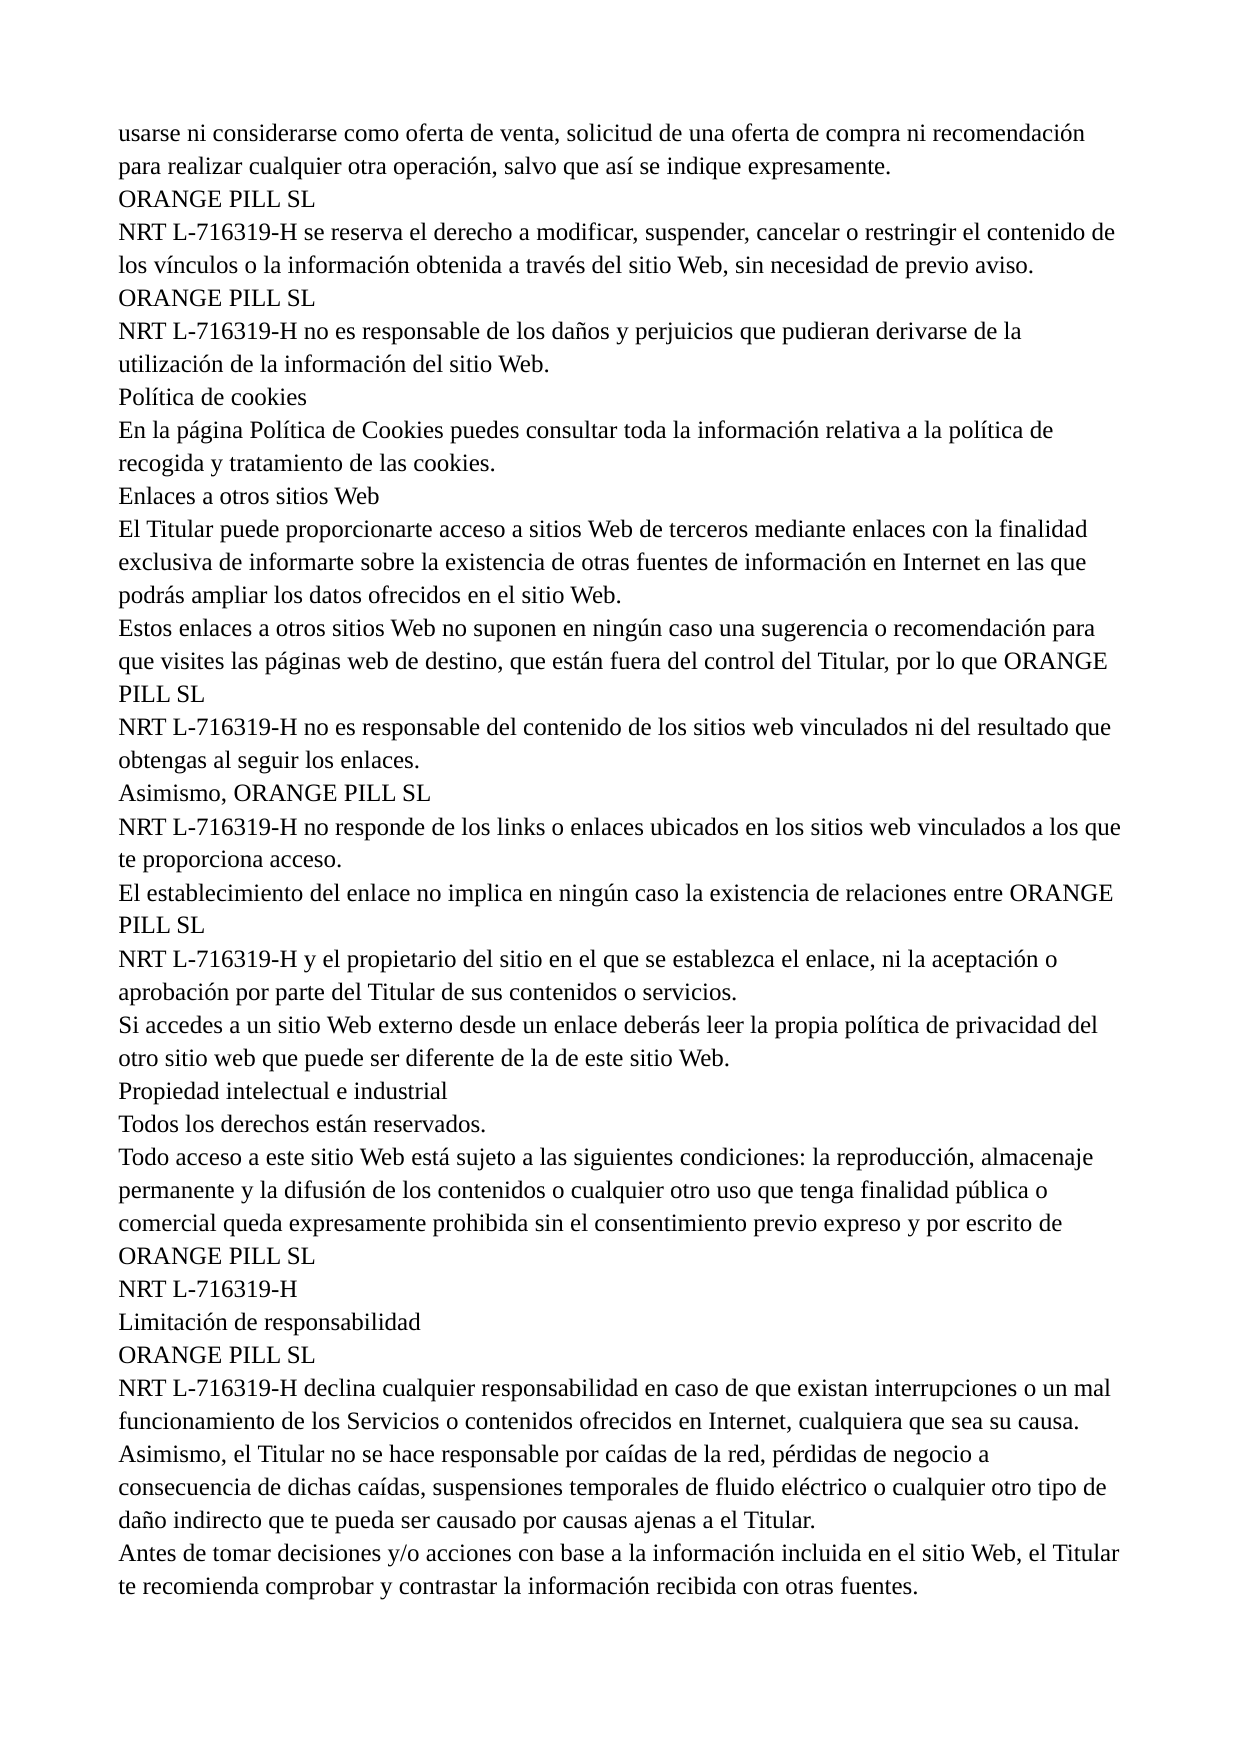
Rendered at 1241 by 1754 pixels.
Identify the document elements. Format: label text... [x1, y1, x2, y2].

text usarse ni considerarse como oferta de venta, solicitud de una oferta de compra ni recomendación para realizar cualquier otra operación, salvo que así se indique expresamente. ORANGE PILL SL NRT L-716319-H se reserva el derecho a modificar, suspender, cancelar o restringir el contenido de los vínculos o la información obtenida a través del sitio Web, sin necesidad de previo aviso. ORANGE PILL SL NRT L-716319-H no es responsable de los daños y perjuicios que pudieran derivarse de la utilización de la información del sitio Web. Política de cookies En la página Política de Cookies puedes consultar toda la información relativa a la política de recogida y tratamiento de las cookies. Enlaces a otros sitios Web El Titular puede proporcionarte acceso a sitios Web de terceros mediante enlaces con la finalidad exclusiva de informarte sobre la existencia de otras fuentes de información en Internet en las que podrás ampliar los datos ofrecidos en el sitio Web. Estos enlaces a otros sitios Web no suponen en ningún caso una sugerencia o recomendación para que visites las páginas web de destino, que están fuera del control del Titular, por lo que ORANGE PILL SL NRT L-716319-H no es responsable del contenido de los sitios web vinculados ni del resultado que obtengas al seguir los enlaces. Asimismo, ORANGE PILL SL NRT L-716319-H no responde de los links o enlaces ubicados en los sitios web vinculados a los que te proporciona acceso. El establecimiento del enlace no implica en ningún caso la existencia de relaciones entre ORANGE PILL SL NRT L-716319-H y el propietario del sitio en el que se establezca el enlace, ni la aceptación o aprobación por parte del Titular de sus contenidos o servicios. Si accedes a un sitio Web externo desde un enlace deberás leer la propia política de privacidad del otro sitio web que puede ser diferente de la de este sitio Web. Propiedad intelectual e industrial Todos los derechos están reservados. Todo acceso a este sitio Web está sujeto a las siguientes condiciones: la reproducción, almacenaje permanente y la difusión de los contenidos o cualquier otro uso que tenga finalidad pública o comercial queda expresamente prohibida sin el consentimiento previo expreso y por escrito de ORANGE PILL SL NRT L-716319-H Limitación de responsabilidad ORANGE PILL SL NRT L-716319-H declina cualquier responsabilidad en caso de que existan interrupciones o un mal funcionamiento de los Servicios o contenidos ofrecidos en Internet, cualquiera que sea su causa. Asimismo, el Titular no se hace responsable por caídas de la red, pérdidas de negocio a consecuencia de dichas caídas, suspensiones temporales de fluido eléctrico o cualquier otro tipo de daño indirecto que te pueda ser causado por causas ajenas a el Titular. Antes de tomar decisiones y/o acciones con base a la información incluida en el sitio Web, el Titular te recomienda comprobar y contrastar la información recibida con otras fuentes. [118, 118, 1122, 1600]
